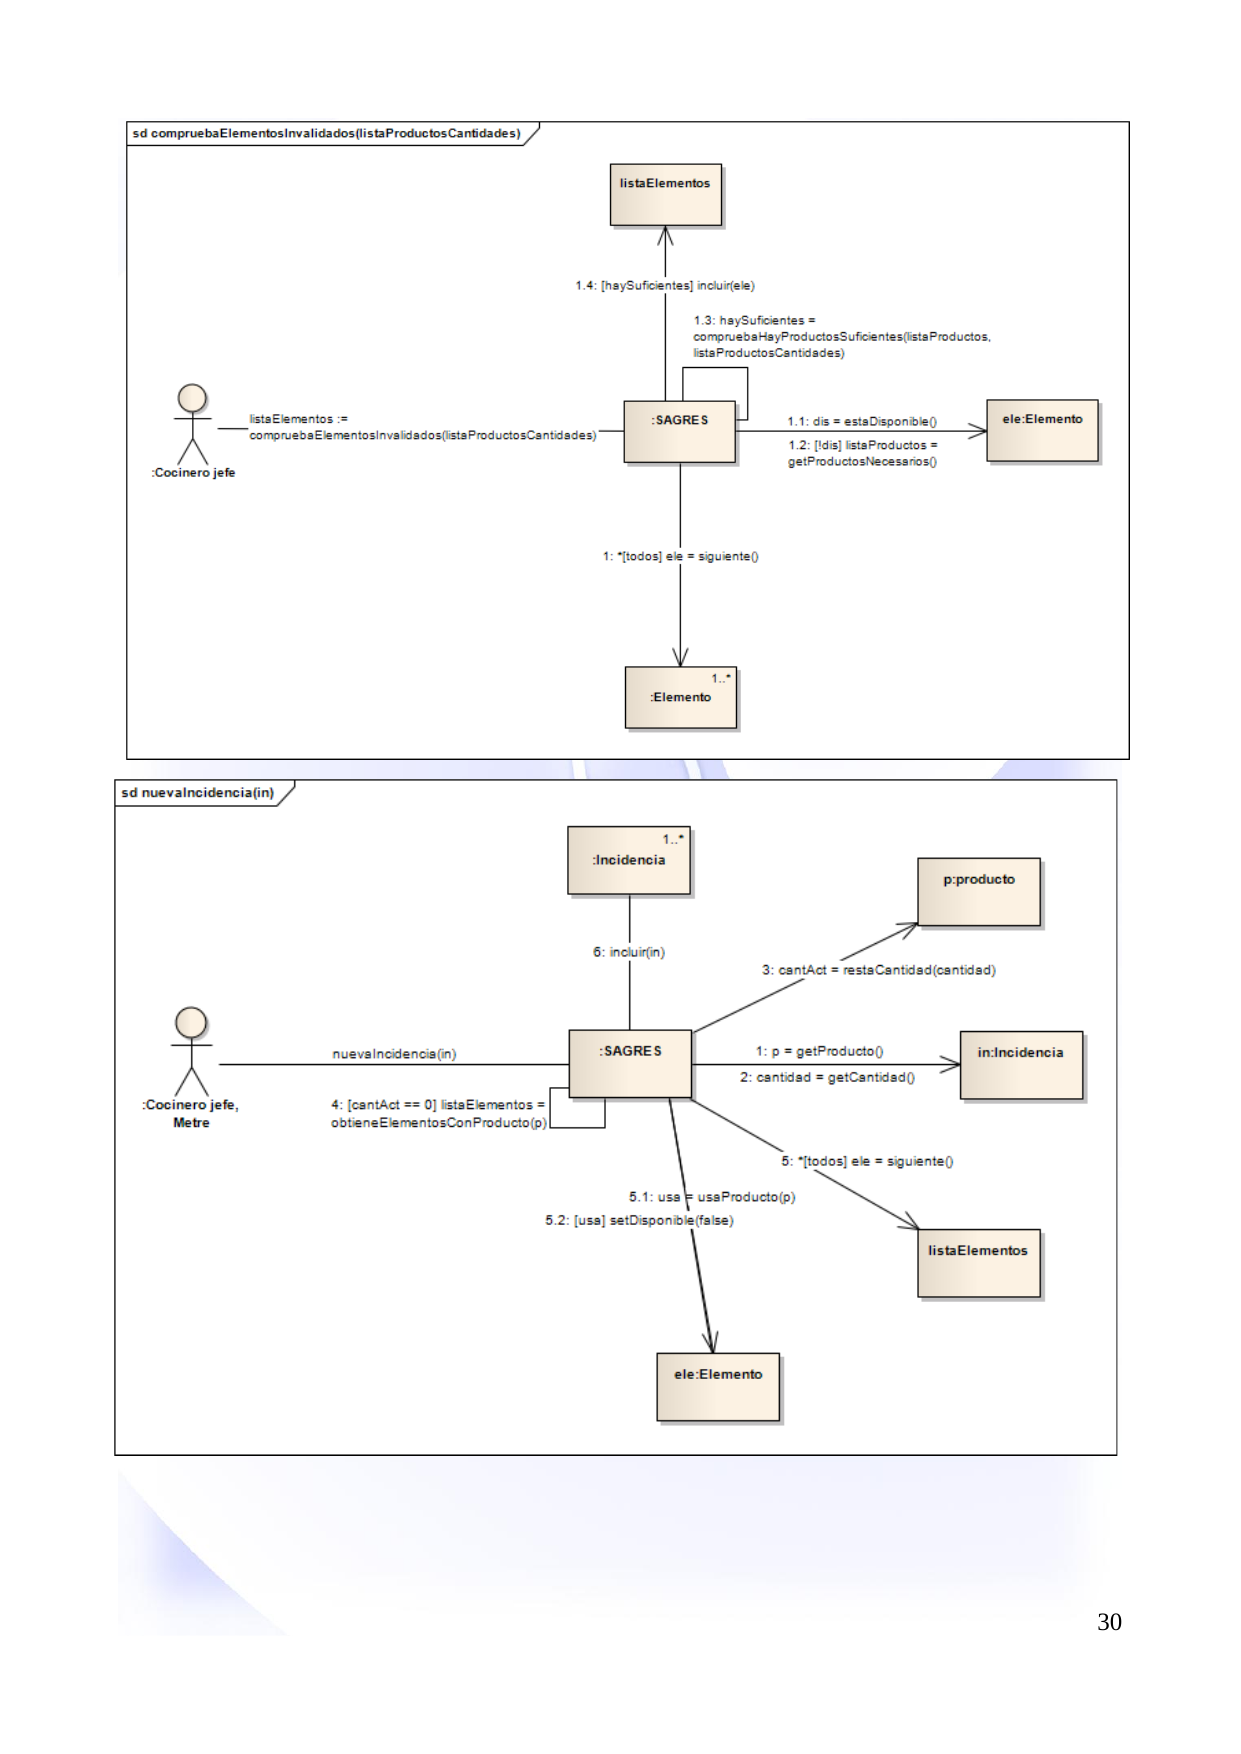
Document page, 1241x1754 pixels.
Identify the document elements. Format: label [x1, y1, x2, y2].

picture [113, 118, 1130, 1636]
